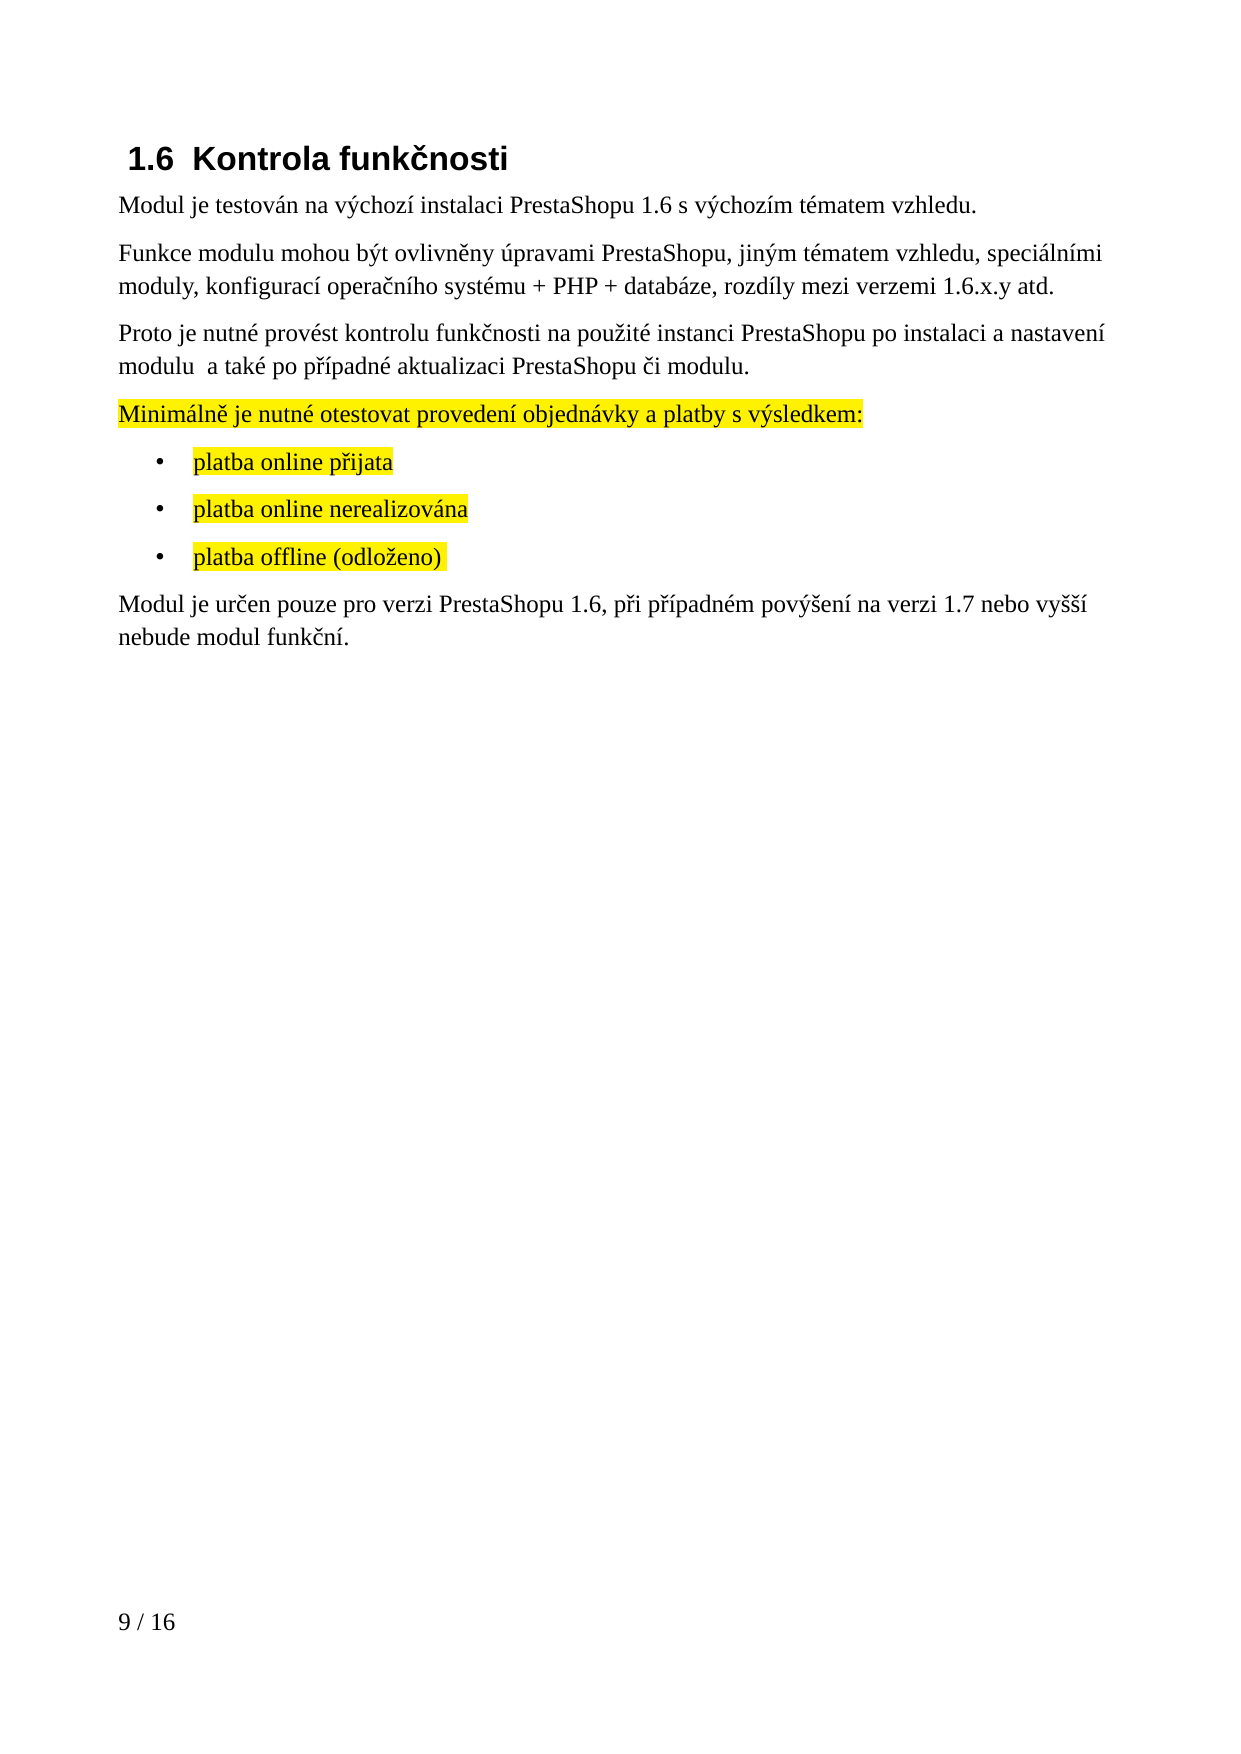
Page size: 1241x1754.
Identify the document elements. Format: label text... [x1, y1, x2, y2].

list platba offline (odloženo) [156, 542, 1122, 571]
text Modul je testován na výchozí instalaci PrestaShopu 1.6 s výchozím tématem vzhledu. [118, 190, 1122, 219]
subtitle Kontrola funkčnosti [118, 139, 1122, 178]
list platba online nerealizována [156, 494, 1122, 523]
text Funkce modulu mohou být ovlivněny úpravami PrestaShopu, jiným tématem vzhledu, speciálními moduly, konfigurací operačního systému + PHP + databáze, rozdíly mezi verzemi 1.6.x.y atd. [118, 238, 1122, 299]
text Proto je nutné provést kontrolu funkčnosti na použité instanci PrestaShopu po instalaci a nastavení modulu a také po případné aktualizaci PrestaShopu či modulu. [118, 318, 1122, 380]
text Modul je určen pouze pro verzi PrestaShopu 1.6, při případném povýšení na verzi 1.7 nebo vyšší nebude modul funkční. [118, 589, 1122, 651]
list platba online přijata [156, 447, 1122, 475]
text Minimálně je nutné otestovat provedení objednávky a platby s výsledkem: [118, 399, 1122, 428]
